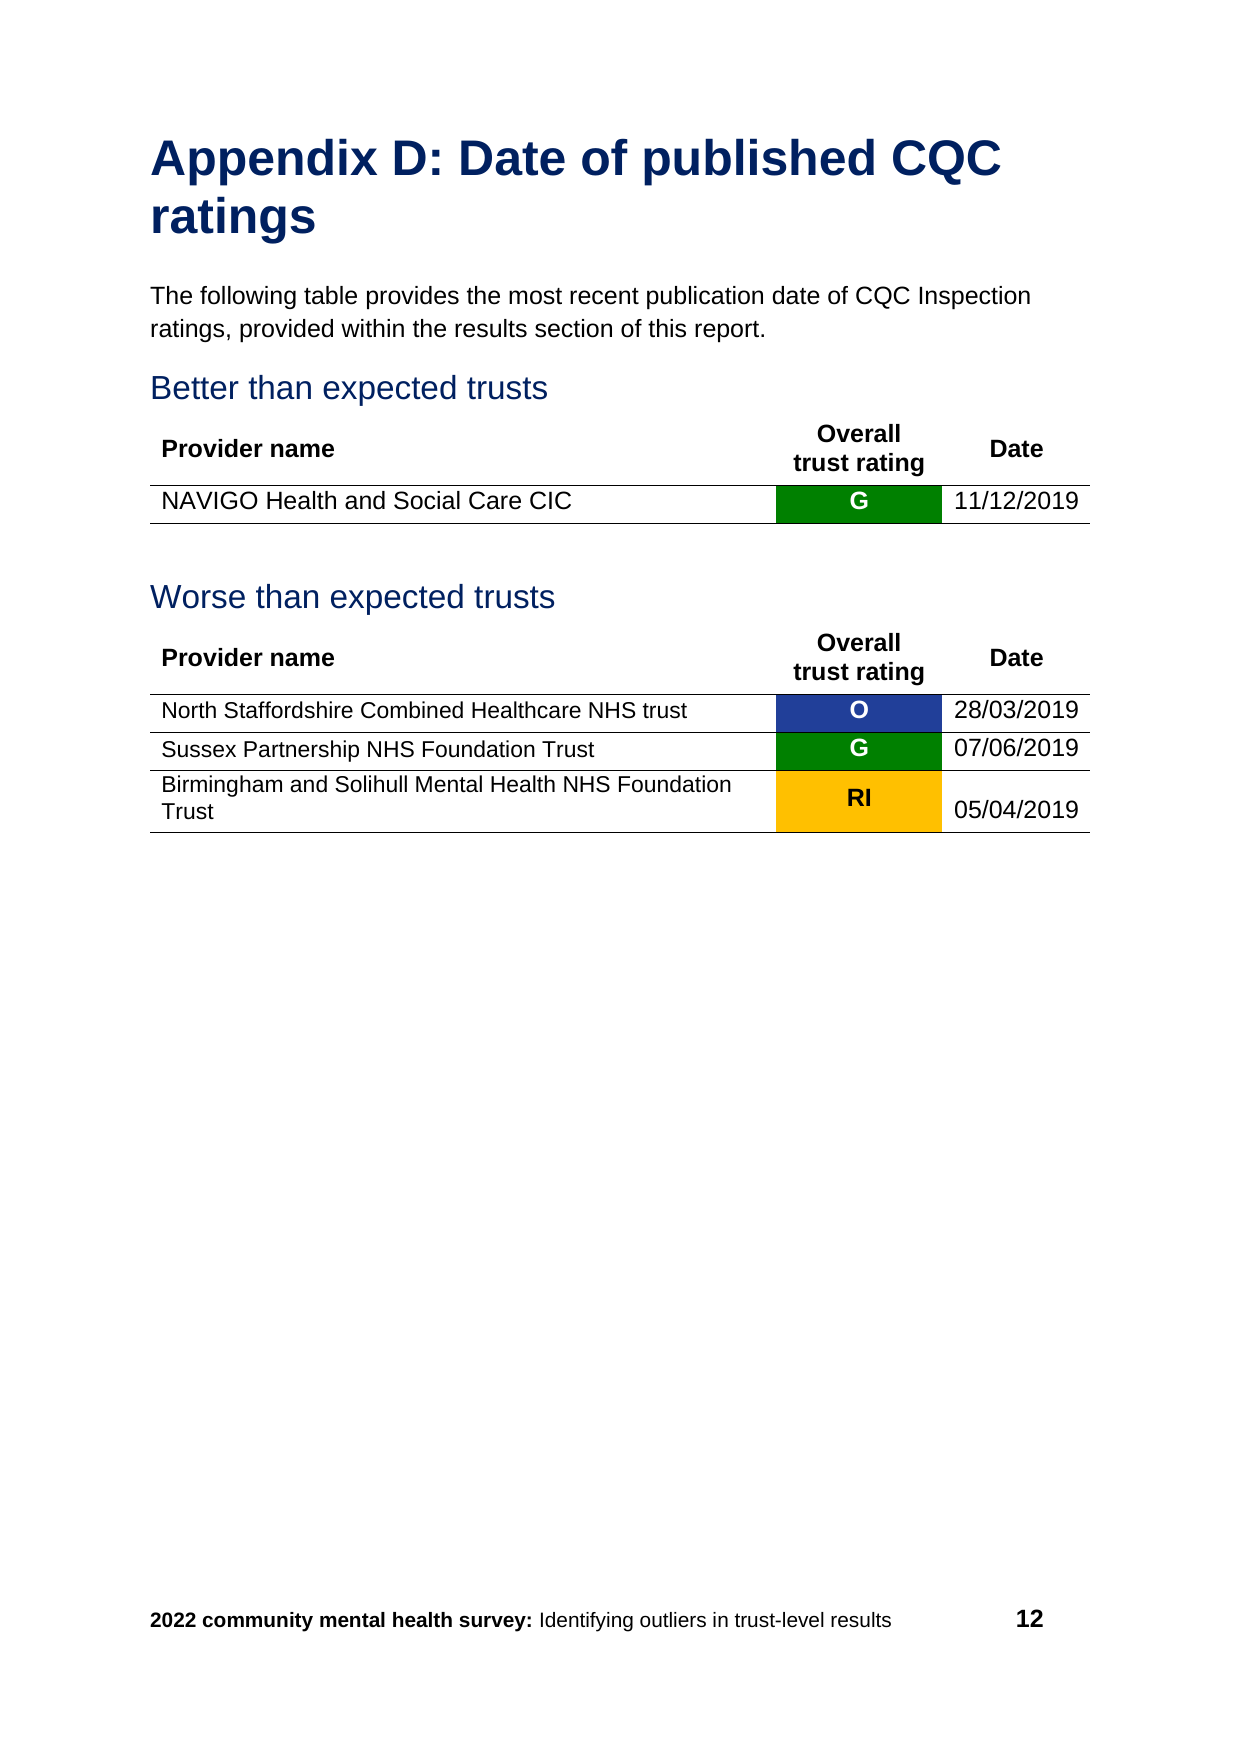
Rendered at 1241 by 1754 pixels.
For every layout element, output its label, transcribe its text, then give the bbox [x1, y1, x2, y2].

table_cell North Staffordshire Combined Healthcare NHS trust [150, 695, 776, 732]
table_cell 11/12/2019 [943, 486, 1090, 523]
table_header Provider name [150, 628, 776, 694]
table_header Provider name [150, 419, 776, 485]
table_cell G [776, 486, 942, 523]
table_cell Birmingham and Solihull Mental Health NHS Foundation Trust [150, 771, 776, 832]
table_header Date [943, 628, 1090, 694]
subtitle Appendix D: Date of published CQC ratings [150, 129, 1090, 244]
table_header Date [943, 419, 1090, 485]
table_cell 05/04/2019 [943, 771, 1090, 832]
subtitle Better than expected trusts [150, 368, 1090, 407]
table_cell O [776, 695, 942, 732]
table_header Overall trust rating [776, 419, 942, 485]
table_cell Sussex Partnership NHS Foundation Trust [150, 733, 776, 770]
table_cell 07/06/2019 [943, 733, 1090, 770]
table_cell 28/03/2019 [943, 695, 1090, 732]
subtitle Worse than expected trusts [150, 577, 1090, 616]
table_cell G [776, 733, 942, 770]
table_cell RI [776, 771, 942, 832]
table_cell NAVIGO Health and Social Care CIC [150, 486, 776, 523]
text The following table provides the most recent publication date of CQC Inspection ratings, provided within the results section of this report. [150, 281, 1090, 343]
table_header Overall trust rating [776, 628, 942, 694]
